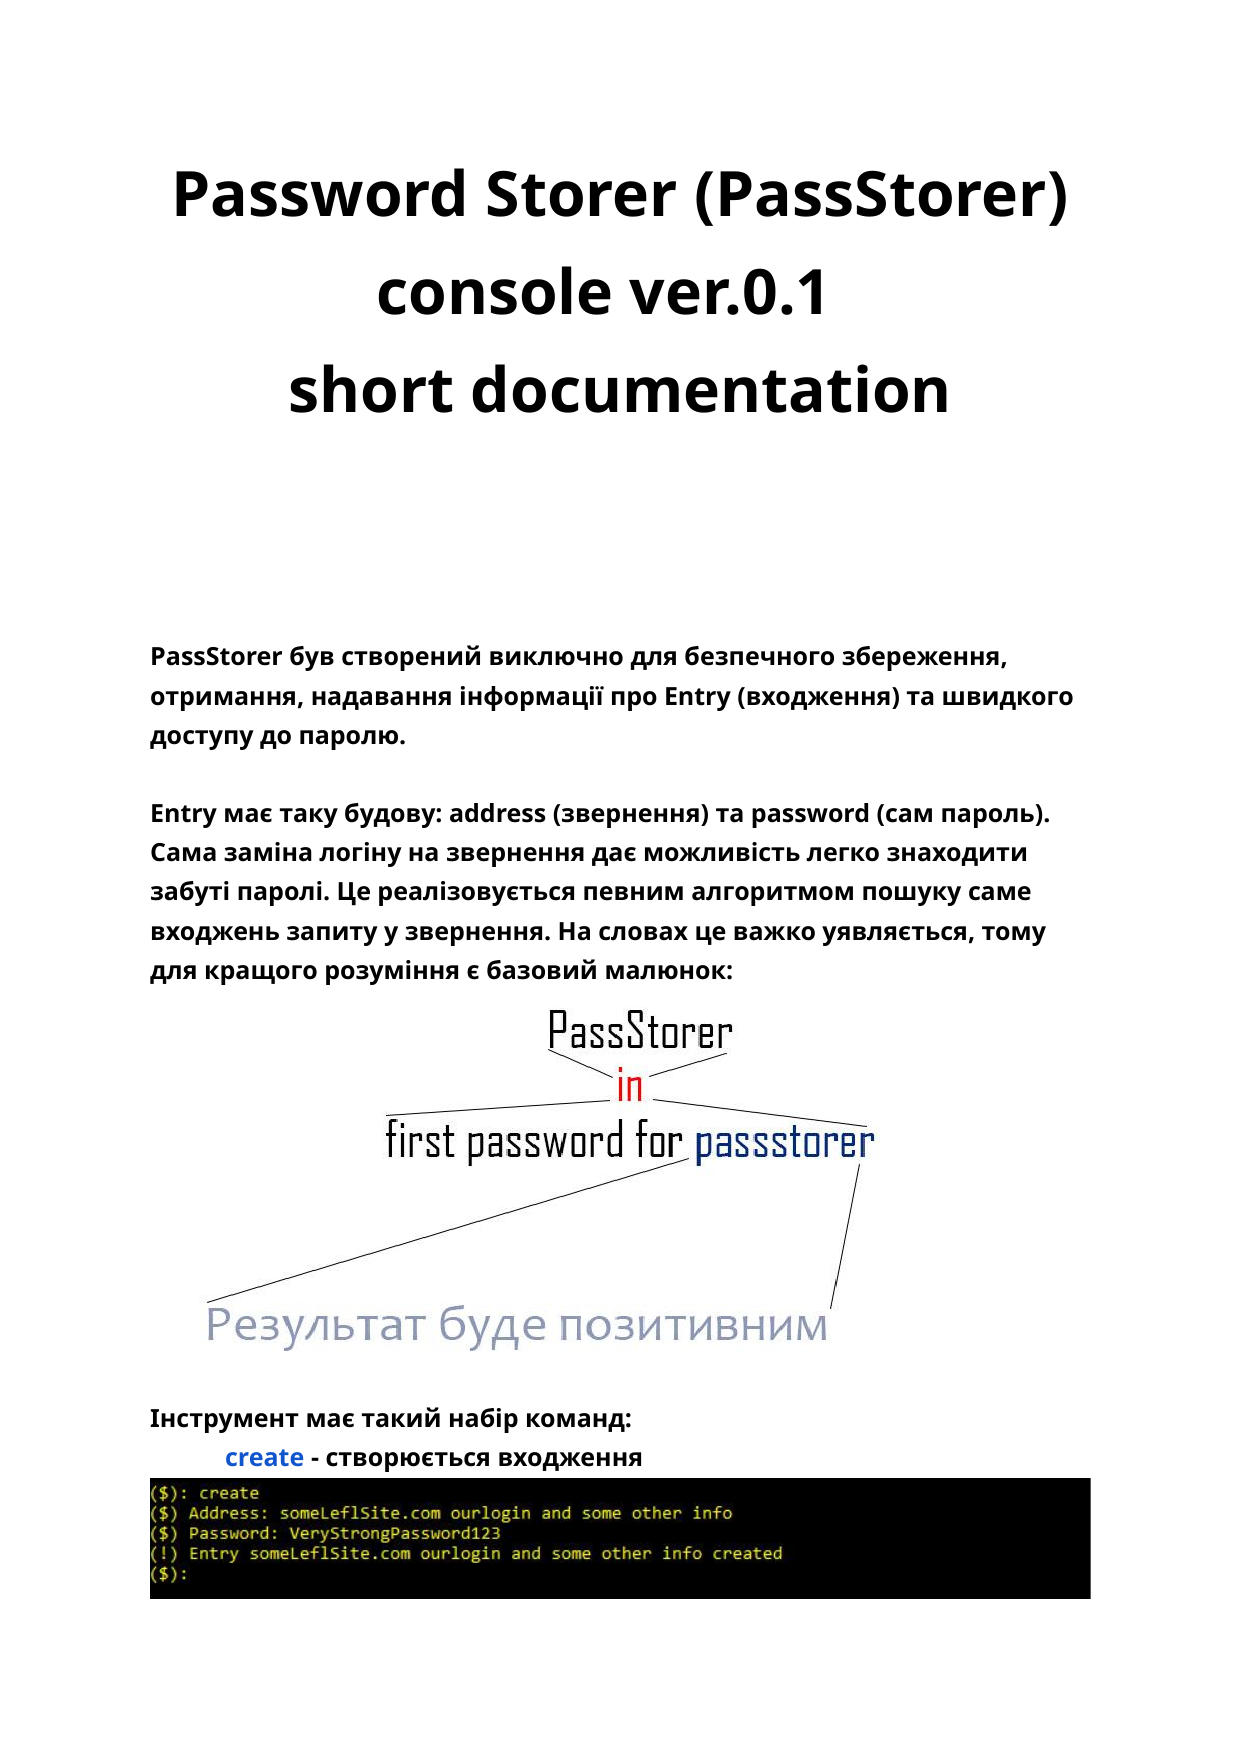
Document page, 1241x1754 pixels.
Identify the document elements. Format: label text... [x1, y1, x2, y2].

text Сама заміна логіну на звернення дає можливість легко знаходити забуті паролі. Це реалізовується певним алгоритмом пошуку саме входжень запиту у звернення. На словах це важко уявляється, тому для кращого розуміння є базовий малюнок: [150, 835, 1090, 1357]
text Entry має таку будову: аddress (звернення) та password (сам пароль). [150, 796, 1090, 830]
text PassStorer був створений виключно для безпечного збереження, отримання, надавання інформації про Entry (входження) та швидкого доступу до паролю. [150, 639, 1090, 751]
text create - створюється входження [150, 1439, 1090, 1473]
text Password Storer (PassStorer) console ver.0.1 [150, 150, 1090, 333]
picture [150, 991, 1084, 1358]
text short documentation [150, 346, 1090, 431]
picture [150, 1478, 1091, 1599]
text Інструмент має такий набір команд: [150, 1400, 1090, 1434]
